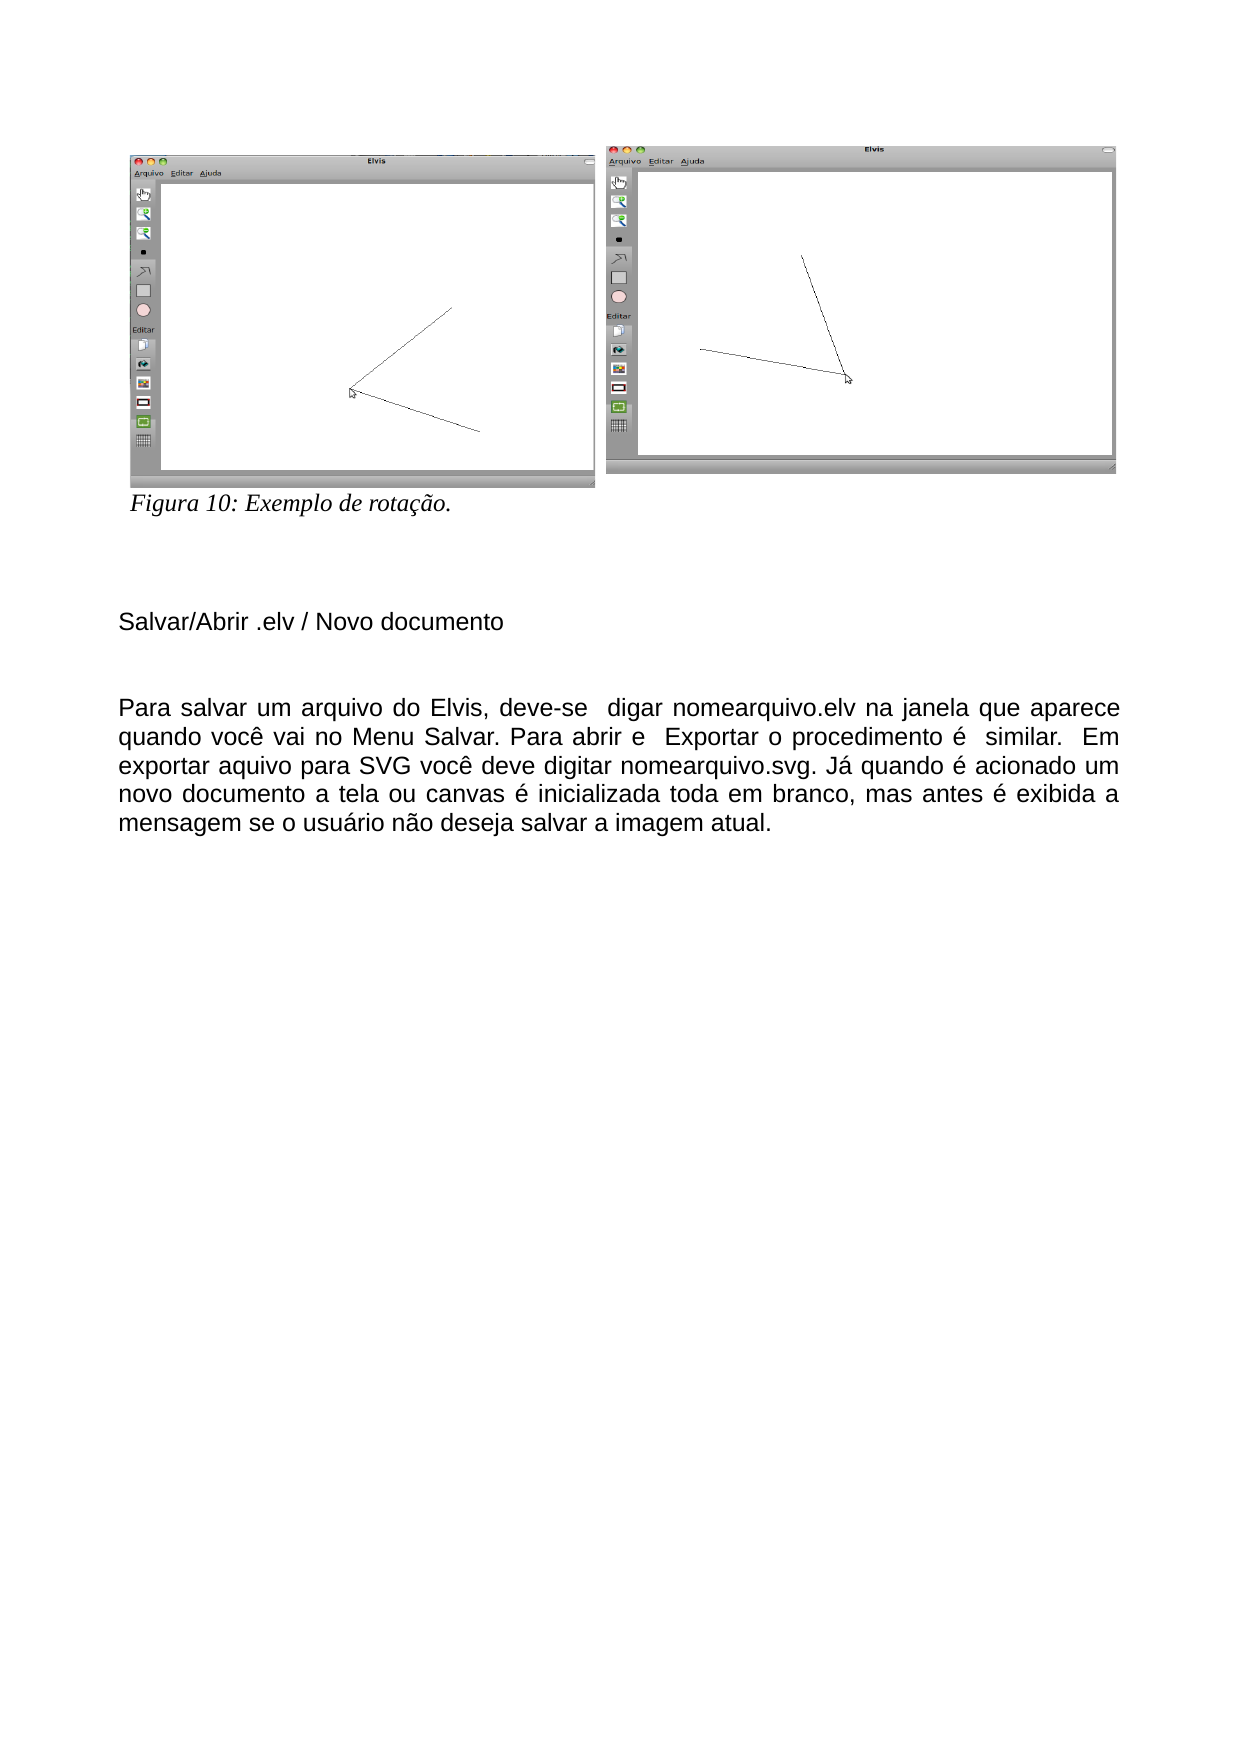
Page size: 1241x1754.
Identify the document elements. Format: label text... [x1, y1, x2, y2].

picture [129, 155, 596, 488]
text Para salvar um arquivo do Elvis, deve-se digar nomearquivo.elv na janela que aparece quando você vai no Menu Salvar. Para abrir e Exportar o procedimento é similar. Em exportar aquivo para SVG você deve digitar nomearquivo.svg. Já quando é acionado um novo documento a tela ou canvas é inicializada toda em branco, mas antes é exibida a mensagem se o usuário não deseja salvar a imagem atual. [118, 693, 1122, 837]
text Salvar/Abrir .elv / Novo documento [118, 607, 1122, 636]
picture [606, 146, 1117, 474]
text Figura 10: Exemplo de rotação. [130, 488, 595, 516]
